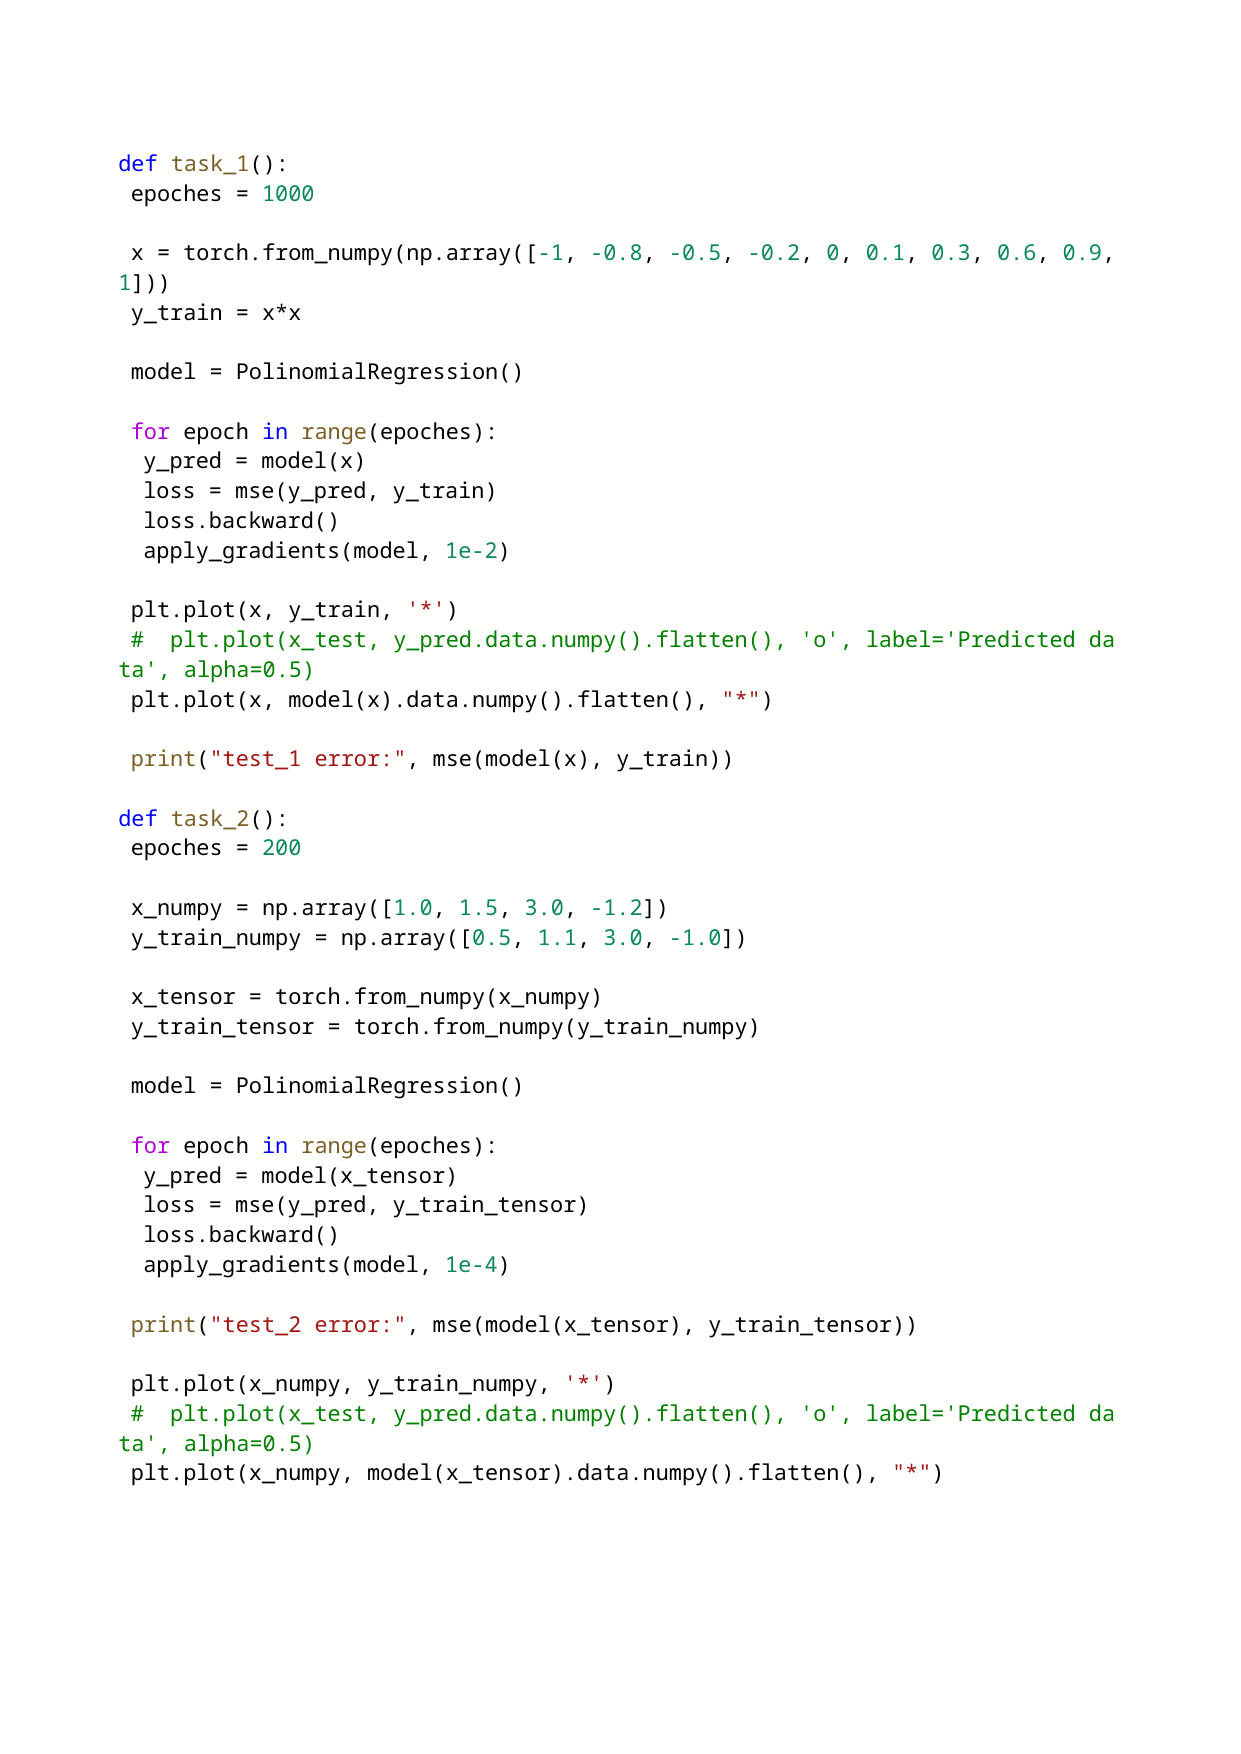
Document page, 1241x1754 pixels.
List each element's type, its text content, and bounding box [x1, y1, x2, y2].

text loss = mse(y_pred, y_train_tensor) [118, 1189, 1122, 1219]
text y_pred = model(x_tensor) [118, 1160, 1122, 1189]
text x_numpy = np.array([1.0, 1.5, 3.0, -1.2]) [118, 892, 1122, 922]
text plt.plot(x_numpy, y_train_numpy, '*') [118, 1368, 1122, 1398]
text apply_gradients(model, 1e-4) [118, 1249, 1122, 1279]
text plt.plot(x_numpy, model(x_tensor).data.numpy().flatten(), "*") [118, 1457, 1122, 1487]
text loss.backward() [118, 1219, 1122, 1249]
text for epoch in range(epoches): [118, 416, 1122, 445]
text # plt.plot(x_test, y_pred.data.numpy().flatten(), 'o', label='Predicted data', alpha=0.5) [118, 624, 1122, 684]
text plt.plot(x, y_train, '*') [118, 594, 1122, 624]
text loss = mse(y_pred, y_train) [118, 475, 1122, 505]
text model = PolinomialRegression() [118, 1070, 1122, 1100]
text x_tensor = torch.from_numpy(x_numpy) [118, 981, 1122, 1011]
text plt.plot(x, model(x).data.numpy().flatten(), "*") [118, 684, 1122, 713]
text def task_1(): [118, 148, 1122, 178]
text y_pred = model(x) [118, 445, 1122, 475]
text # plt.plot(x_test, y_pred.data.numpy().flatten(), 'o', label='Predicted data', alpha=0.5) [118, 1398, 1122, 1457]
text y_train_numpy = np.array([0.5, 1.1, 3.0, -1.0]) [118, 922, 1122, 951]
text x = torch.from_numpy(np.array([-1, -0.8, -0.5, -0.2, 0, 0.1, 0.3, 0.6, 0.9, 1])) [118, 237, 1122, 297]
text loss.backward() [118, 505, 1122, 535]
text epoches = 200 [118, 832, 1122, 862]
text print("test_2 error:", mse(model(x_tensor), y_train_tensor)) [118, 1308, 1122, 1338]
text def task_2(): [118, 803, 1122, 832]
text apply_gradients(model, 1e-2) [118, 535, 1122, 564]
text epoches = 1000 [118, 178, 1122, 207]
text print("test_1 error:", mse(model(x), y_train)) [118, 743, 1122, 773]
text y_train = x*x [118, 297, 1122, 326]
text model = PolinomialRegression() [118, 356, 1122, 386]
text for epoch in range(epoches): [118, 1130, 1122, 1160]
text y_train_tensor = torch.from_numpy(y_train_numpy) [118, 1011, 1122, 1041]
